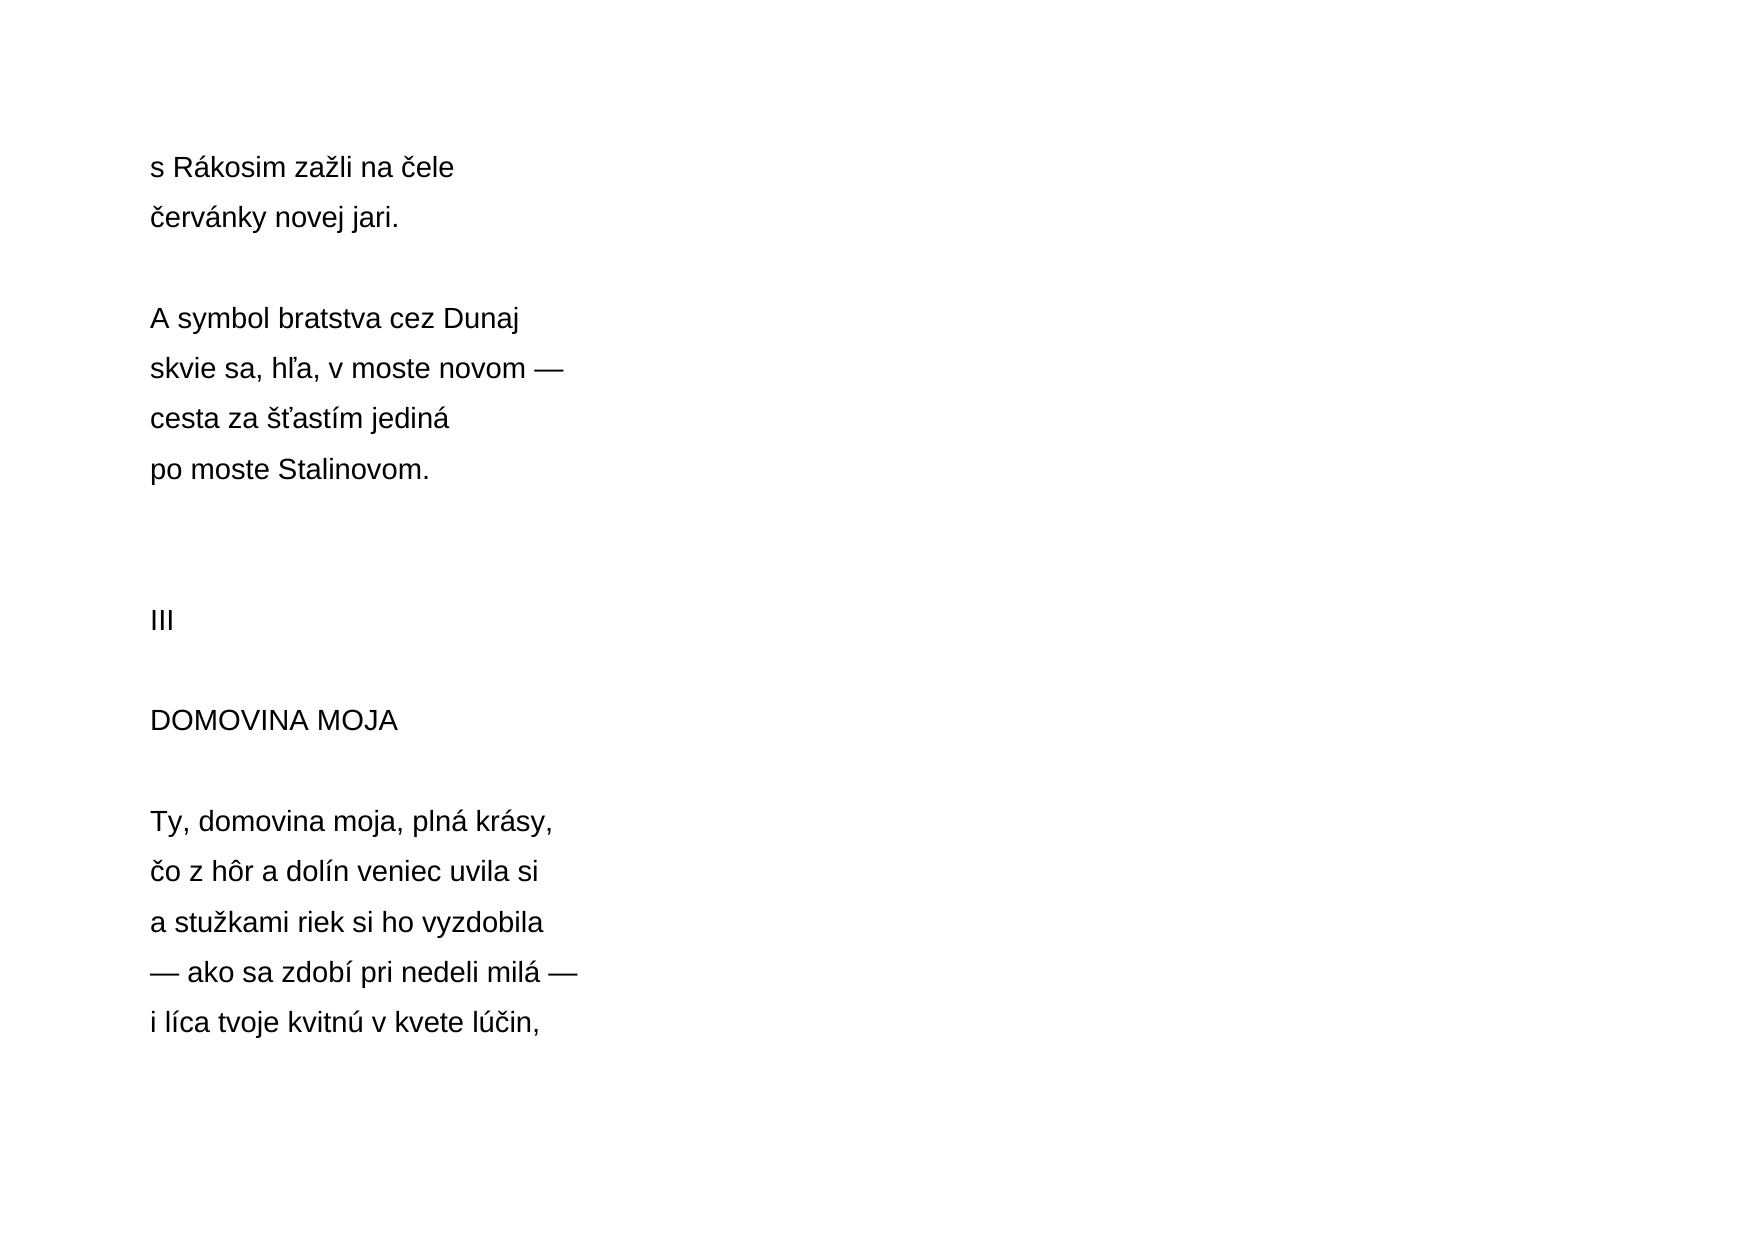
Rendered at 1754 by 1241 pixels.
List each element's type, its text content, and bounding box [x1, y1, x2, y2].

text i líca tvoje kvitnú v kvete lúčin, [150, 1005, 1243, 1039]
text A symbol bratstva cez Dunaj [150, 301, 1243, 334]
text III [150, 603, 1243, 636]
text červánky novej jari. [150, 200, 1243, 234]
text cesta za šťastím jediná [150, 402, 1243, 435]
text skvie sa, hľa, v moste novom — [150, 351, 1243, 385]
text DOMOVINA MOJA [150, 703, 1243, 737]
text po moste Stalinovom. [150, 452, 1243, 485]
text čo z hôr a dolín veniec uvila si [150, 854, 1243, 888]
text Ty, domovina moja, plná krásy, [150, 804, 1243, 838]
text s Rákosim zažli na čele [150, 150, 1243, 183]
text — ako sa zdobí pri nedeli milá — [150, 955, 1243, 988]
text a stužkami riek si ho vyzdobila [150, 905, 1243, 938]
